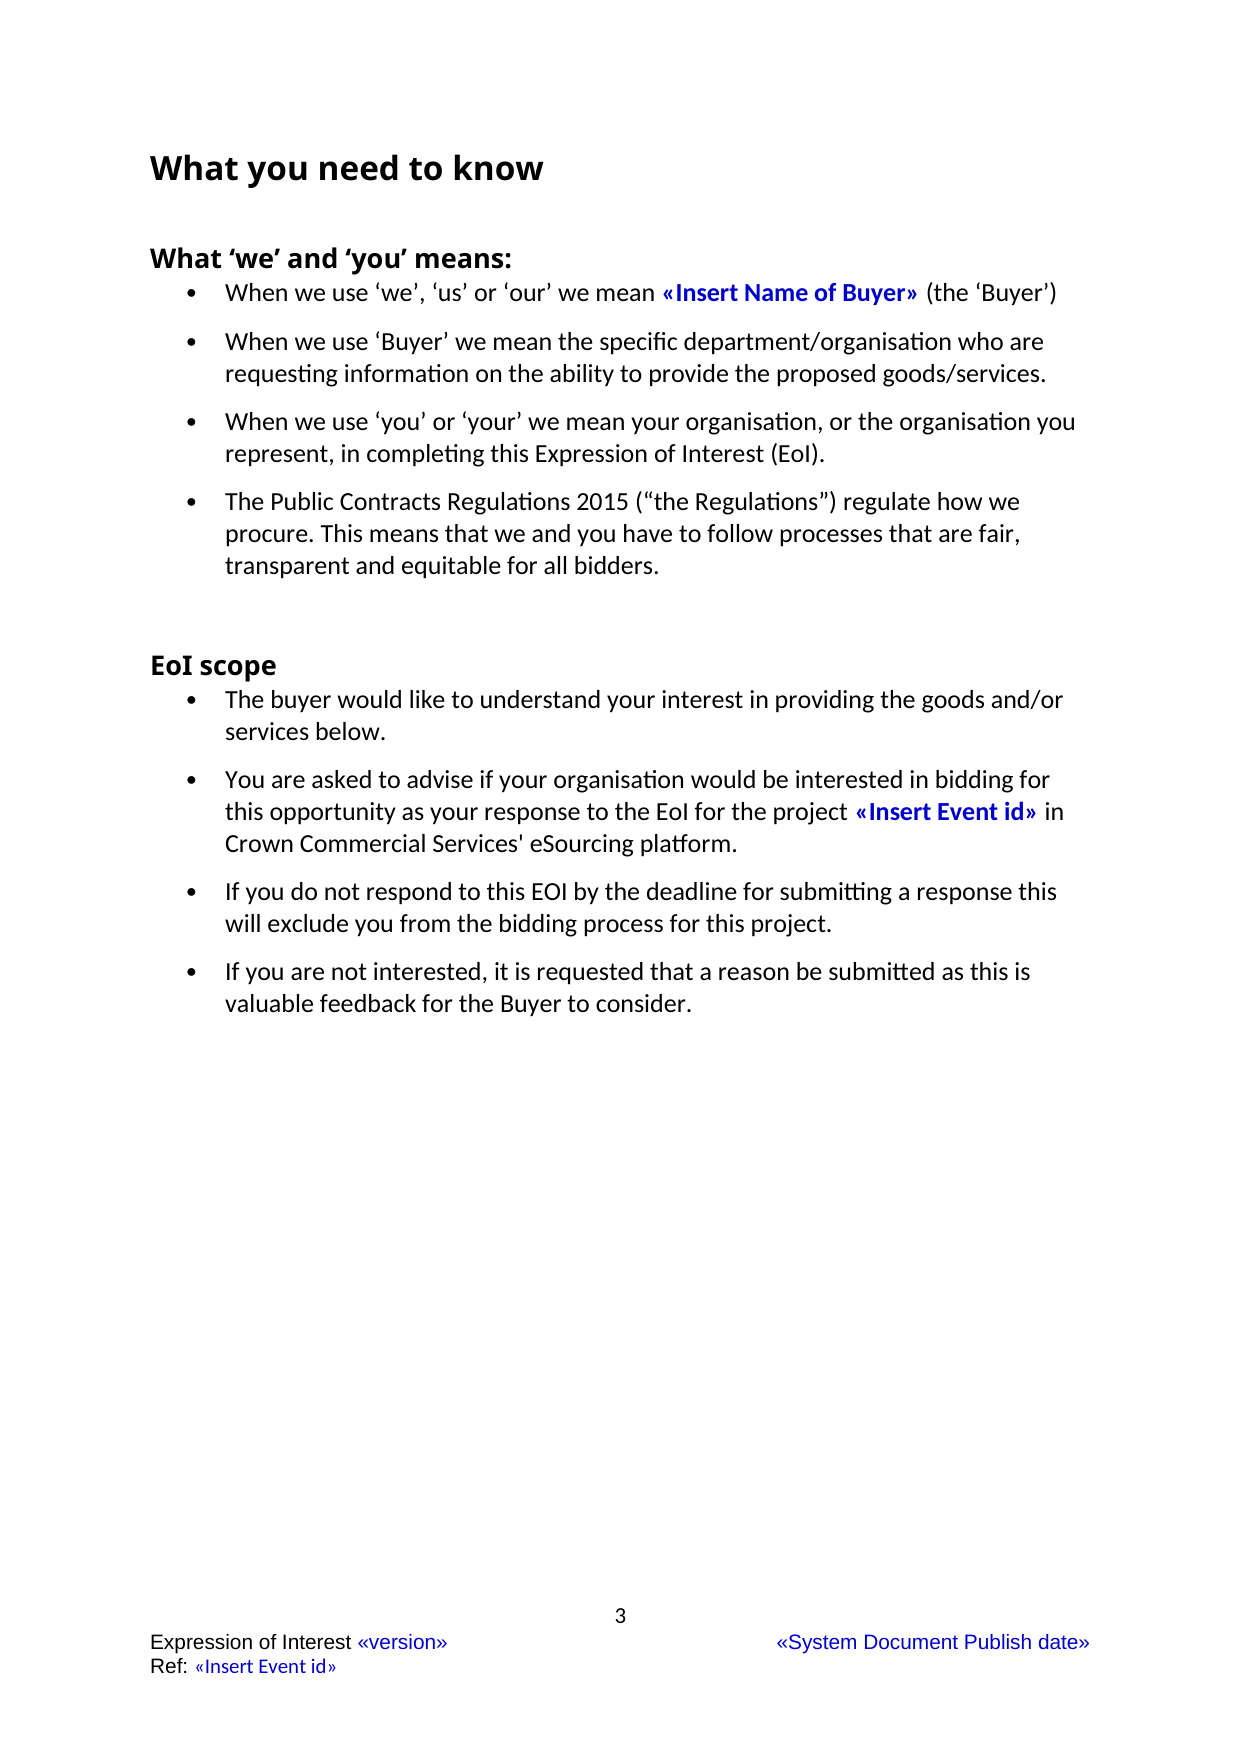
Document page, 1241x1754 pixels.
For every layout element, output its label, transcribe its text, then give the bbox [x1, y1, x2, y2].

list If you are not interested, it is requested that a reason be submitted as this is valuable feedback for the Buyer to consider. [187, 956, 1090, 1019]
list The buyer would like to understand your interest in providing the goods and/or services below. [187, 683, 1090, 747]
list When we use ‘you’ or ‘your’ we mean your organisation, or the organisation you represent, in completing this Expression of Interest (EoI). [187, 405, 1090, 469]
subtitle What you need to know [150, 145, 1090, 236]
subtitle What ‘we’ and ‘you’ means: [150, 240, 1090, 277]
list The Public Contracts Regulations 2015 (“the Regulations”) regulate how we procure. This means that we and you have to follow processes that are fair, transparent and equitable for all bidders. [187, 485, 1090, 581]
list You are asked to advise if your organisation would be interested in bidding for this opportunity as your response to the EoI for the project «Insert Event id» in Crown Commercial Services' eSourcing platform. [187, 763, 1090, 859]
subtitle EoI scope [150, 646, 1090, 683]
list When we use ‘Buyer’ we mean the specific department/organisation who are requesting information on the ability to provide the proposed goods/services. [187, 325, 1090, 388]
list When we use ‘we’, ‘us’ or ‘our’ we mean «Insert Name of Buyer» (the ‘Buyer’) [187, 277, 1090, 308]
list If you do not respond to this EOI by the deadline for submitting a response this will exclude you from the bidding process for this project. [187, 875, 1090, 939]
